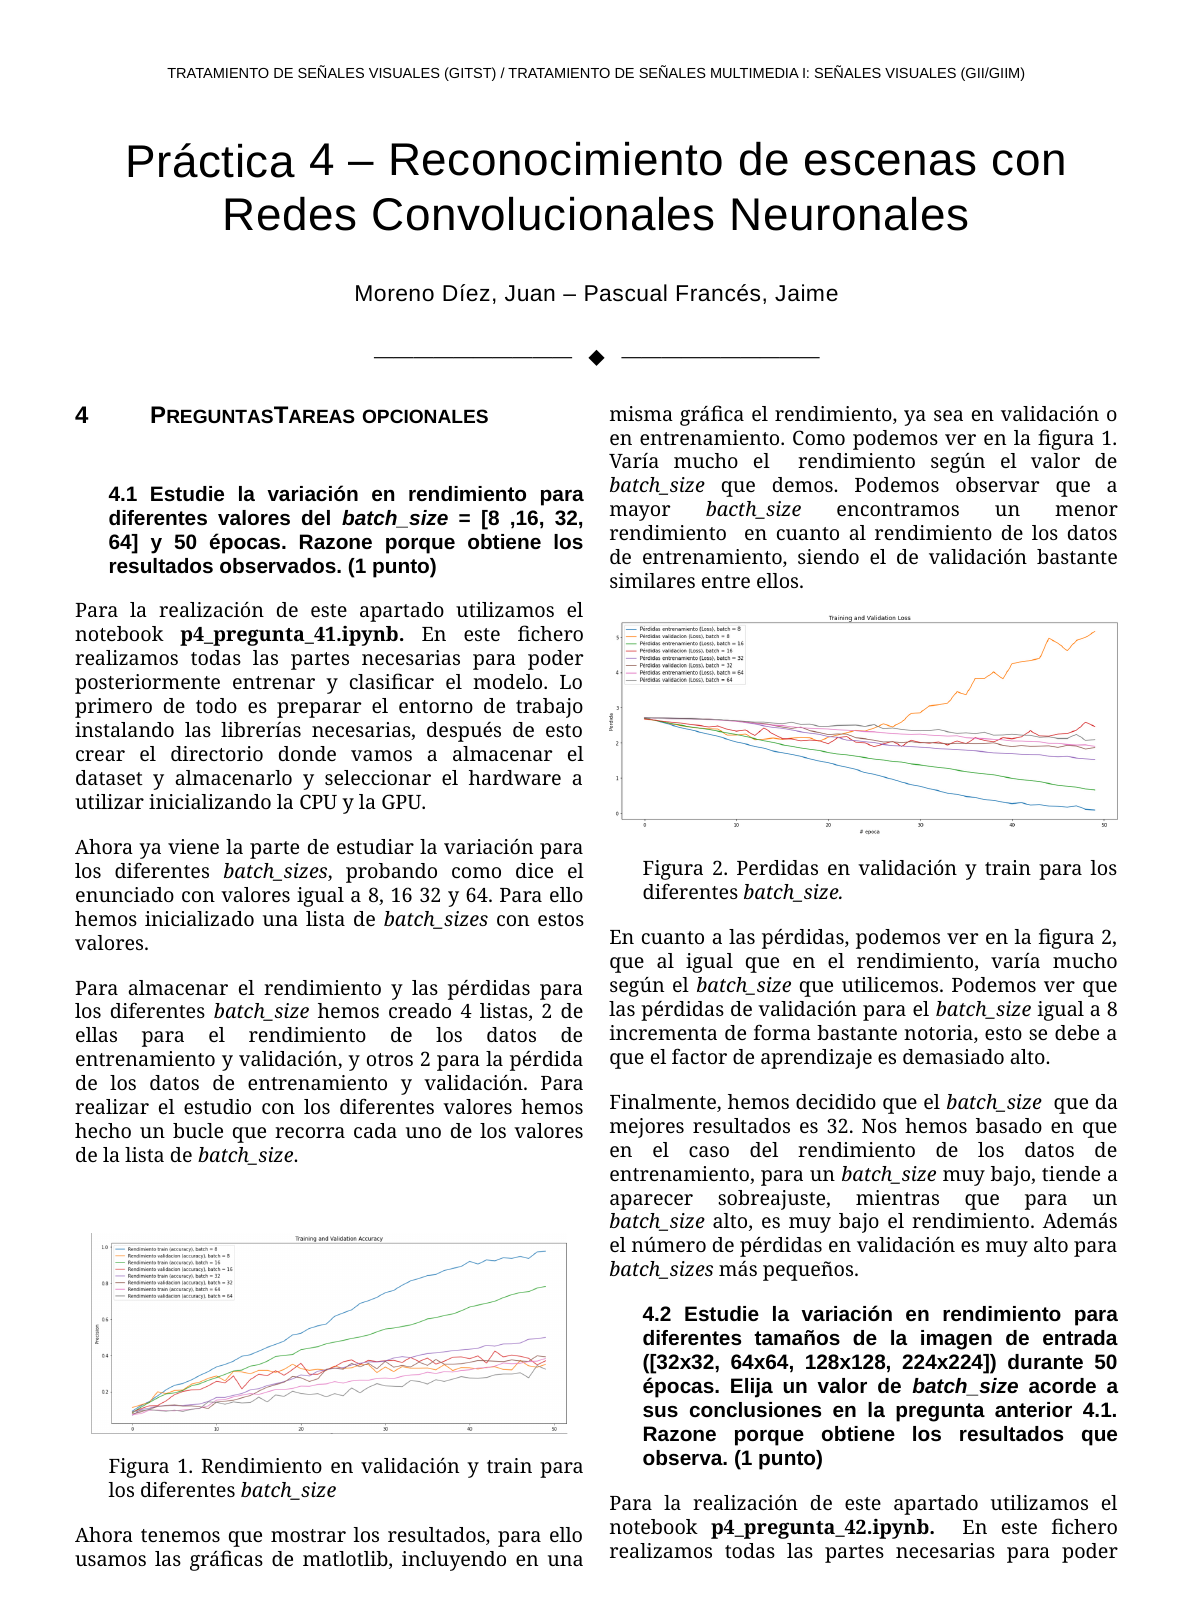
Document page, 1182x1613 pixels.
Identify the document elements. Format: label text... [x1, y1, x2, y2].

text 4.2 Estudie la variación en rendimiento para diferentes tamaños de la imagen de entrada ([32x32, 64x64, 128x128, 224x224]) durante 50 épocas. Elija un valor de batch_size acorde a sus conclusiones en la pregunta anterior 4.1. Razone porque obtiene los resultados que observa. (1 punto) [642, 1302, 1118, 1470]
text Figura 2. Perdidas en validación y train para los diferentes batch_size. [642, 836, 1118, 904]
text Para almacenar el rendimiento y las pérdidas para los diferentes batch_size hemos creado 4 listas, 2 de ellas para el rendimiento de los datos de entrenamiento y validación, y otros 2 para la pérdida de los datos de entrenamiento y validación. Para realizar el estudio con los diferentes valores hemos hecho un bucle que recorra cada uno de los valores de la lista de batch_size. [75, 976, 584, 1167]
text 4.1 Estudie la variación en rendimiento para diferentes valores del batch_size = [8 ,16, 32, 64] y 50 épocas. Razone porque obtiene los resultados observados. (1 punto) [108, 482, 584, 578]
text misma gráfica el rendimiento, ya sea en validación o en entrenamiento. Como podemos ver en la figura 1. Varía mucho el rendimiento según el valor de batch_size que demos. Podemos observar que a mayor bacth_size encontramos un menor rendimiento en cuanto al rendimiento de los datos de entrenamiento, siendo el de validación bastante similares entre ellos. [609, 402, 1118, 593]
picture [91, 1233, 568, 1434]
text Para la realización de este apartado utilizamos el notebook p4_pregunta_42.ipynb. En este fichero realizamos todas las partes necesarias para poder [609, 1491, 1118, 1563]
picture [609, 614, 1119, 836]
text Finalmente, hemos decidido que el batch_size que da mejores resultados es 32. Nos hemos basado en que en el caso del rendimiento de los datos de entrenamiento, para un batch_size muy bajo, tiende a aparecer sobreajuste, mientras que para un batch_size alto, es muy bajo el rendimiento. Además el número de pérdidas en validación es muy alto para batch_sizes más pequeños. [609, 1090, 1118, 1282]
text Para la realización de este apartado utilizamos el notebook p4_pregunta_41.ipynb. En este fichero realizamos todas las partes necesarias para poder posteriormente entrenar y clasificar el modelo. Lo primero de todo es preparar el entorno de trabajo instalando las librerías necesarias, después de esto crear el directorio donde vamos a almacenar el dataset y almacenarlo y seleccionar el hardware a utilizar inicializando la CPU y la GPU. [75, 599, 584, 814]
subtitle 4 PreguntasTareas opcionales [75, 402, 584, 429]
text Moreno Díez, Juan – Pascual Francés, Jaime [75, 278, 1118, 307]
text ——————————  —————————— [75, 344, 1118, 368]
text Práctica 4 – Reconocimiento de escenas con Redes Convolucionales Neuronales [75, 133, 1118, 240]
text Ahora tenemos que mostrar los resultados, para ello usamos las gráficas de matlotlib, incluyendo en una [75, 1523, 584, 1571]
text Ahora ya viene la parte de estudiar la variación para los diferentes batch_sizes, probando como dice el enunciado con valores igual a 8, 16 32 y 64. Para ello hemos inicializado una lista de batch_sizes con estos valores. [75, 835, 584, 955]
text Figura 1. Rendimiento en validación y train para los diferentes batch_size [108, 1233, 584, 1503]
text En cuanto a las pérdidas, podemos ver en la figura 2, que al igual que en el rendimiento, varía mucho según el batch_size que utilicemos. Podemos ver que las pérdidas de validación para el batch_size igual a 8 incrementa de forma bastante notoria, esto se debe a que el factor de aprendizaje es demasiado alto. [609, 925, 1118, 1069]
